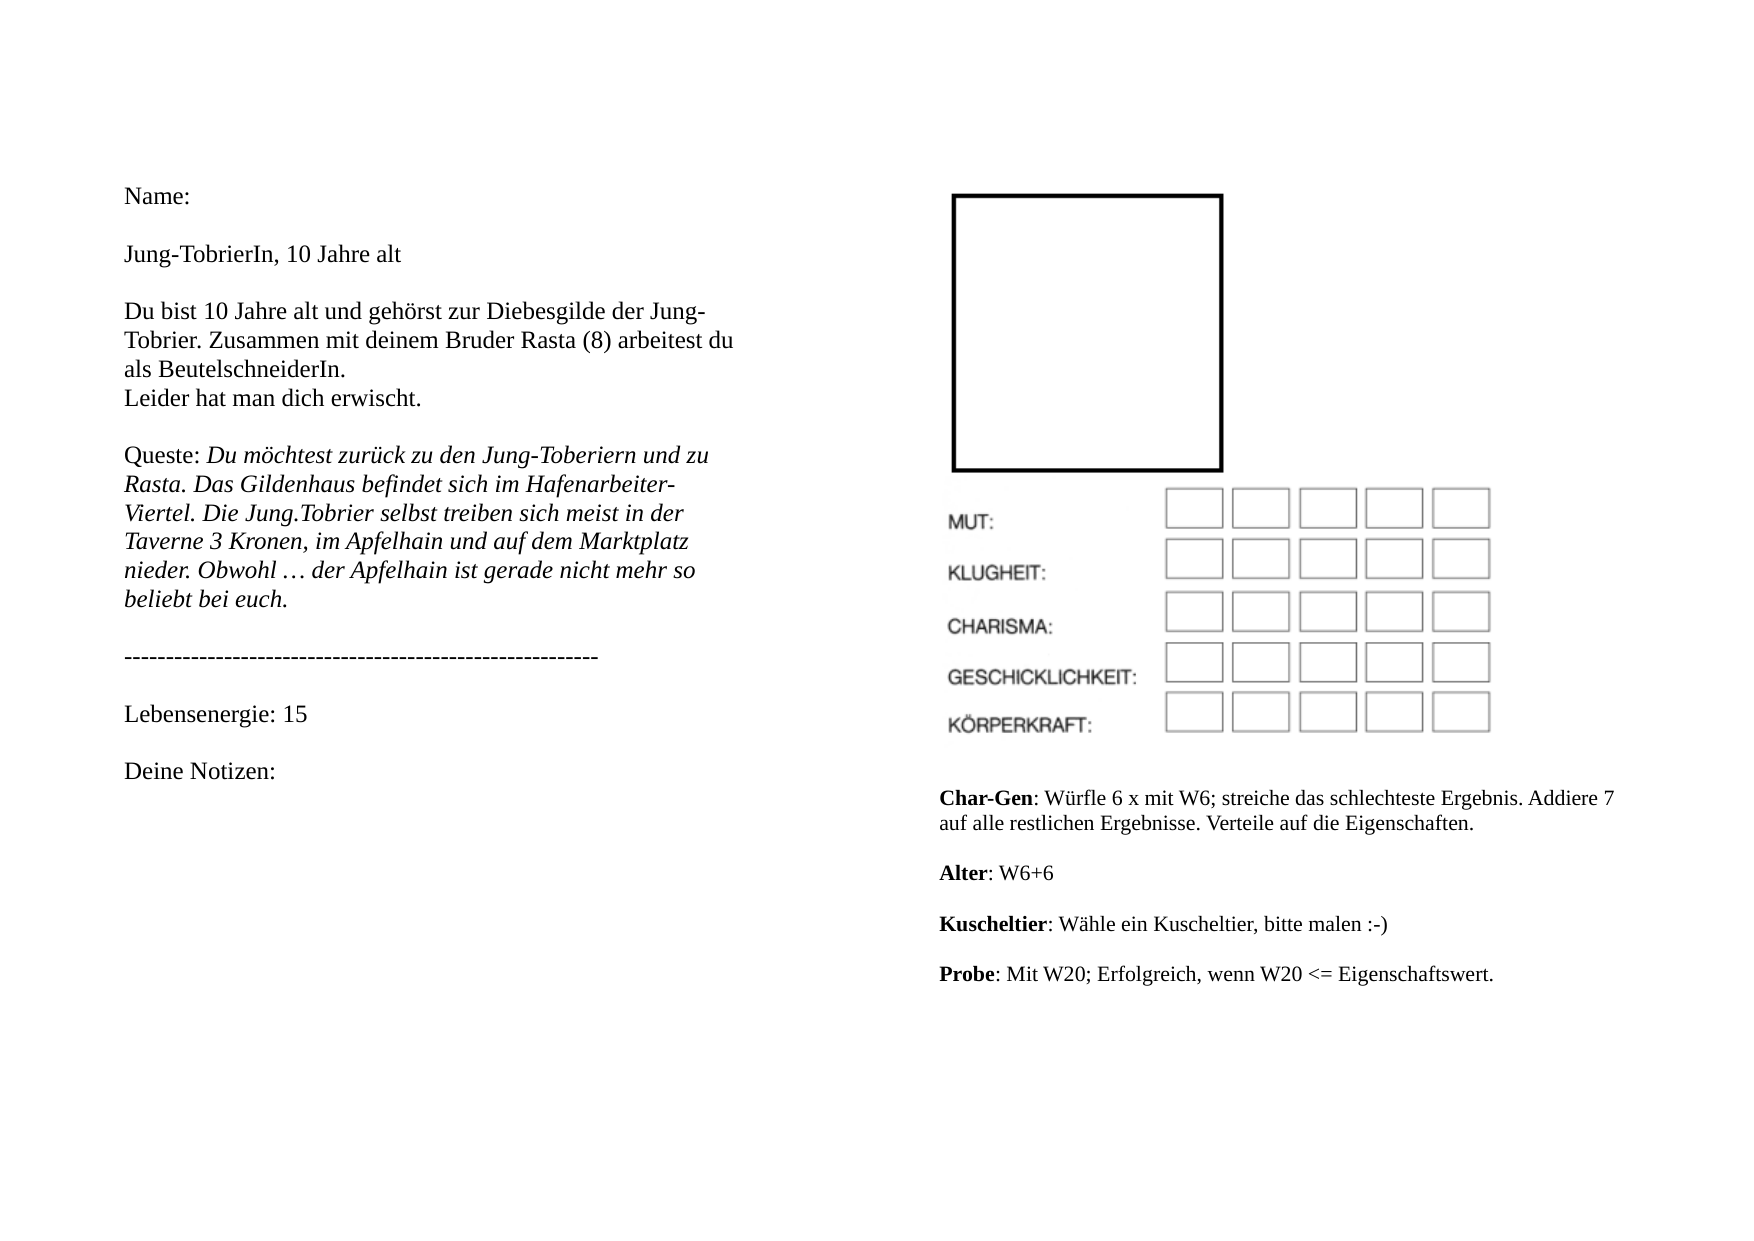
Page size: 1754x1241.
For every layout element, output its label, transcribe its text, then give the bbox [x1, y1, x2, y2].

table_header [750, 176, 933, 1021]
table_header Name: Jung-TobrierIn, 10 Jahre alt Du bist 10 Jahre alt und gehörst zur Diebesgilde der Jung-Tobrier. Zusammen mit deinem Bruder Rasta (8) arbeitest du als BeutelschneiderIn. Leider hat man dich erwischt. Queste: Du möchtest zurück zu den Jung-Toberiern und zu Rasta. Das Gildenhaus befindet sich im Hafenarbeiter-Viertel. Die Jung.Tobrier selbst treiben sich meist in der Taverne 3 Kronen, im Apfelhain und auf dem Marktplatz nieder. Obwohl … der Apfelhain ist gerade nicht mehr so beliebt bei euch. --------------------------------------------------------- Lebensenergie: 15 Deine Notizen: [118, 176, 750, 1021]
table_header Char-Gen: Würfle 6 x mit W6; streiche das schlechteste Ergebnis. Addiere 7 auf alle restlichen Ergebnisse. Verteile auf die Eigenschaften. Alter: W6+6 Kuscheltier: Wähle ein Kuscheltier, bitte malen :-) Probe: Mit W20; Erfolgreich, wenn W20 <= Eigenschaftswert. [934, 176, 1636, 1021]
picture [939, 181, 1517, 756]
